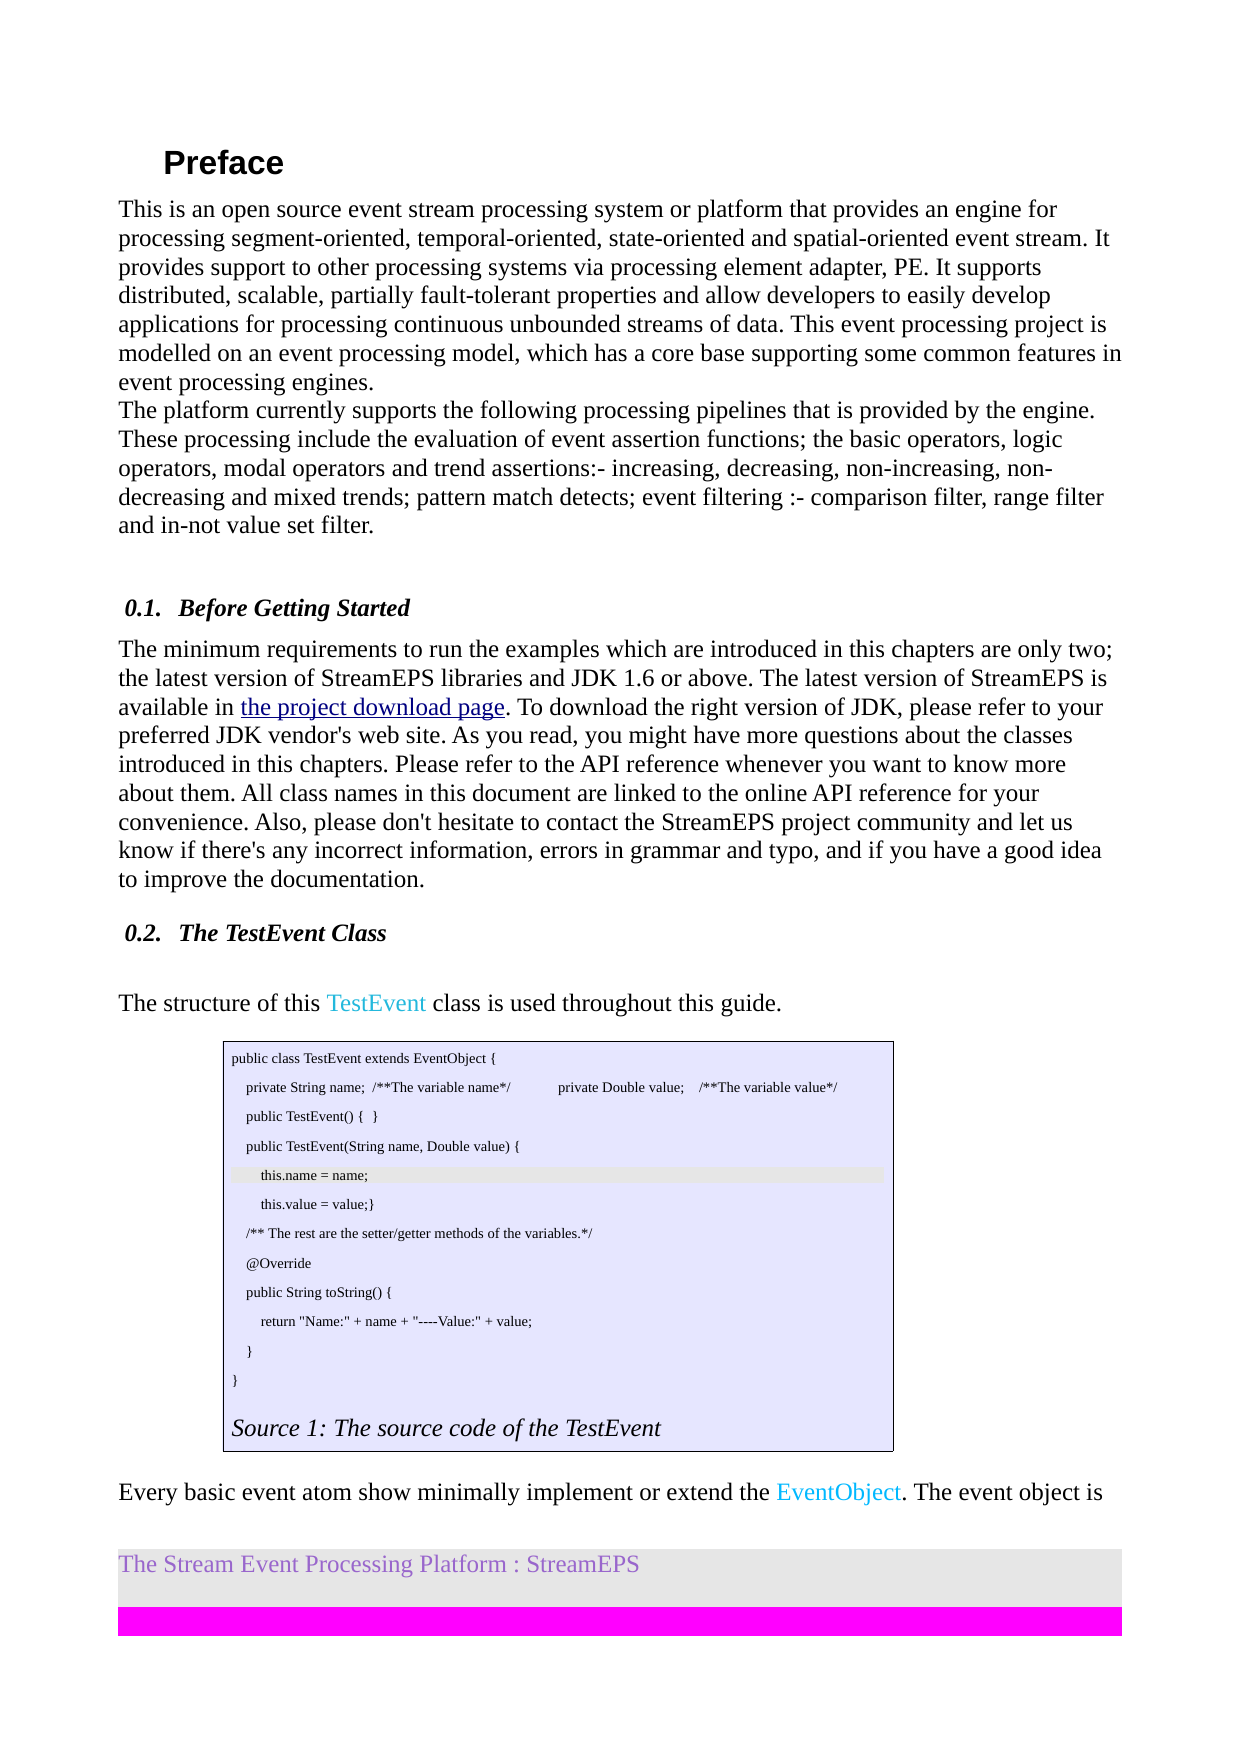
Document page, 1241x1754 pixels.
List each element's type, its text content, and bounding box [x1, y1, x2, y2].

text this.value = value;} [231, 1196, 884, 1213]
text @Override [231, 1254, 884, 1271]
text public TestEvent(String name, Double value) { [231, 1137, 884, 1154]
text The structure of this TestEvent class is used throughout this guide. [118, 988, 1122, 1017]
text Source 1: The source code of the TestEvent [231, 1413, 884, 1442]
subtitle Before Getting Started [118, 593, 1122, 622]
text This is an open source event stream processing system or platform that provides an engine for processing segment-oriented, temporal-oriented, state-oriented and spatial-oriented event stream. It provides support to other processing systems via processing element adapter, PE. It supports distributed, scalable, partially fault-tolerant properties and allow developers to easily develop applications for processing continuous unbounded streams of data. This event processing project is modelled on an event processing model, which has a core base supporting some common features in event processing engines. [118, 194, 1122, 396]
text public class TestEvent extends EventObject { [231, 1049, 884, 1066]
text Every basic event atom show minimally implement or extend the EventObject. The event object is [118, 1477, 1122, 1506]
text public String toString() { [231, 1284, 884, 1301]
text } [231, 1342, 884, 1359]
text private String name; /**The variable name*/ private Double value; /**The variable value*/ [231, 1079, 884, 1096]
text this.name = name; [231, 1167, 884, 1183]
subtitle Preface [118, 143, 1122, 182]
text } [231, 1372, 884, 1388]
text return "Name:" + name + "----Value:" + value; [231, 1313, 884, 1330]
subtitle The TestEvent Class [118, 918, 1122, 947]
text The platform currently supports the following processing pipelines that is provided by the engine. These processing include the evaluation of event assertion functions; the basic operators, logic operators, modal operators and trend assertions:- increasing, decreasing, non-increasing, non-decreasing and mixed trends; pattern match detects; event filtering :- comparison filter, range filter and in-not value set filter. [118, 396, 1122, 539]
text /** The rest are the setter/getter methods of the variables.*/ [231, 1225, 884, 1242]
text public TestEvent() { } [231, 1108, 884, 1125]
text The minimum requirements to run the examples which are introduced in this chapters are only two; the latest version of StreamEPS libraries and JDK 1.6 or above. The latest version of StreamEPS is available in the project download page. To download the right version of JDK, please refer to your preferred JDK vendor's web site. As you read, you might have more questions about the classes introduced in this chapters. Please refer to the API reference whenever you want to know more about them. All class names in this document are linked to the online API reference for your convenience. Also, please don't hesitate to contact the StreamEPS project community and let us know if there's any incorrect information, errors in grammar and typo, and if you have a good idea to improve the documentation. [118, 634, 1122, 893]
